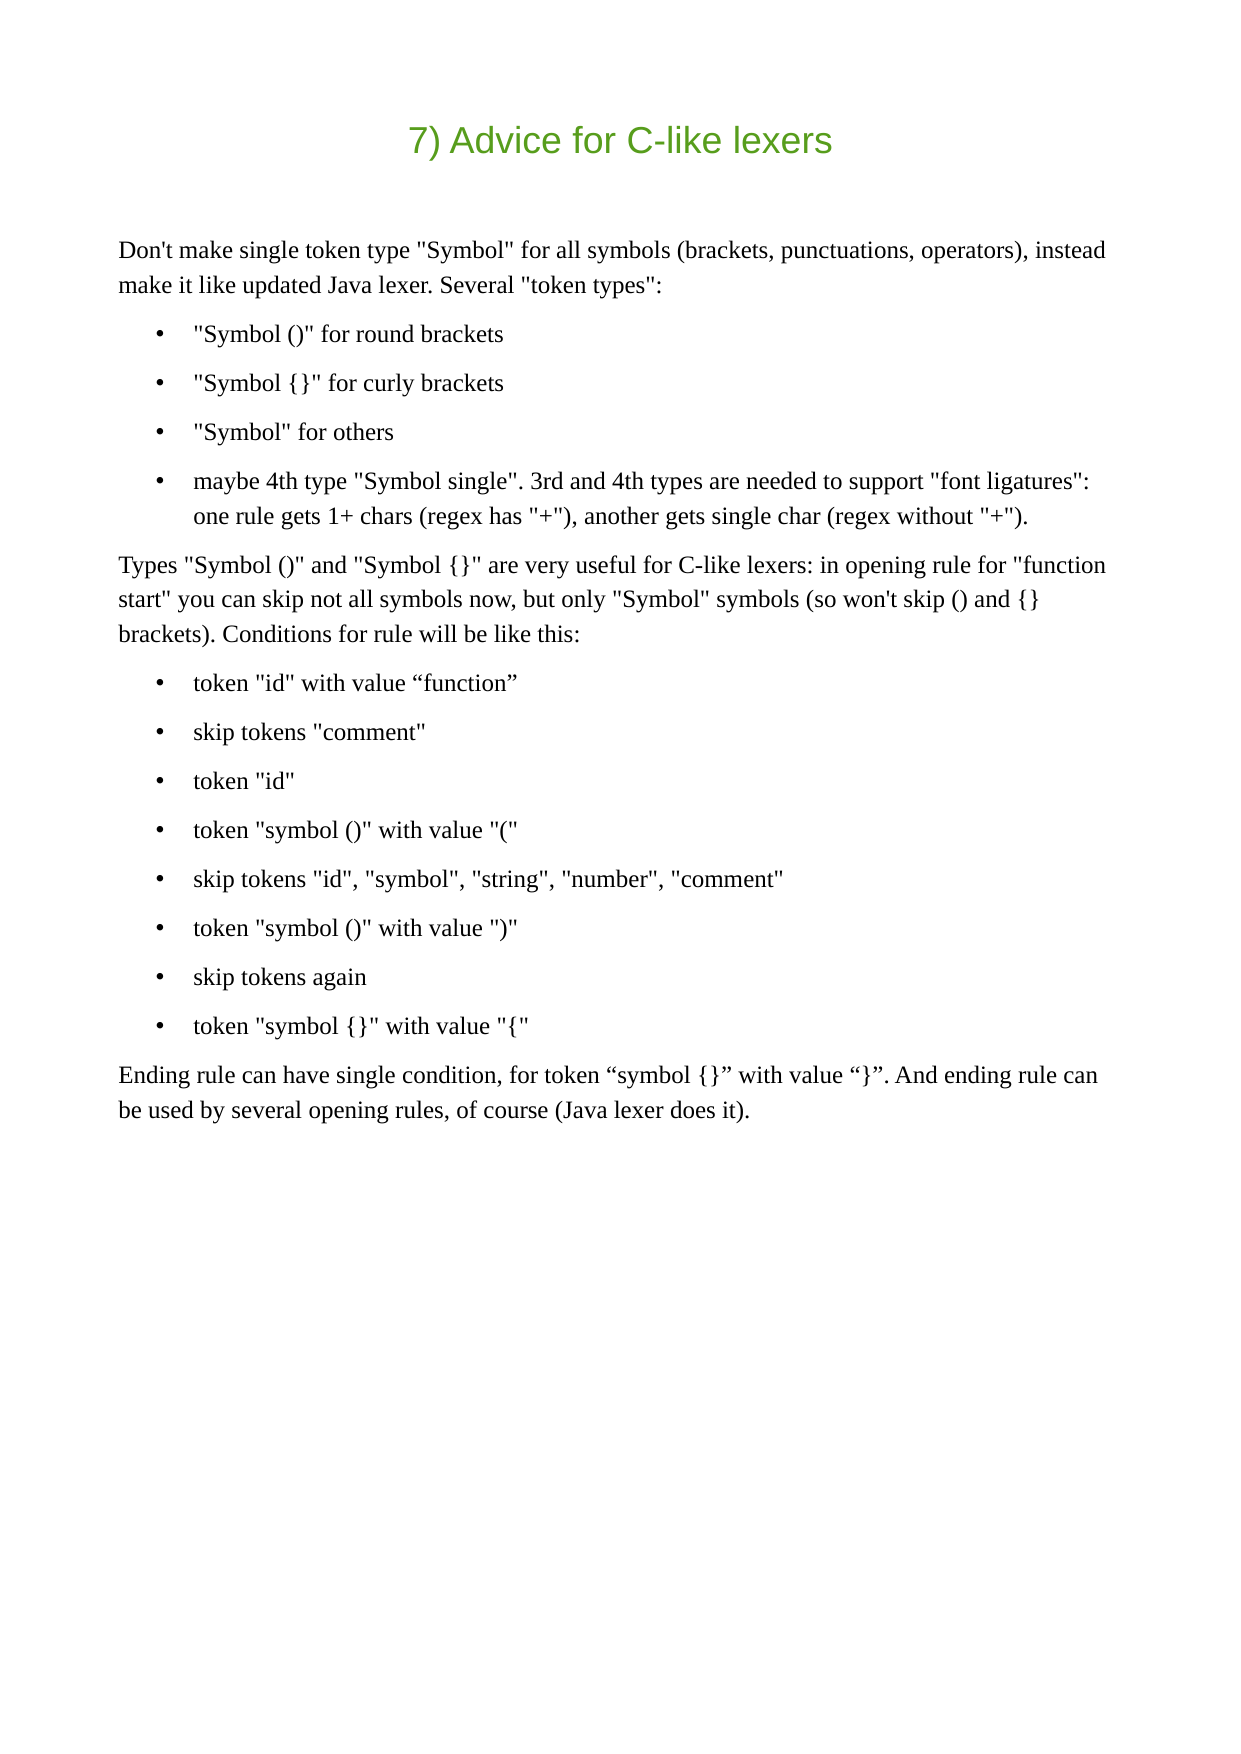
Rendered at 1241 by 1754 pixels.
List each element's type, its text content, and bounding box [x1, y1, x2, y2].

list token "id" with value “function” [156, 668, 1122, 697]
text Ending rule can have single condition, for token “symbol {}” with value “}”. And ending rule can be used by several opening rules, of course (Java lexer does it). [118, 1060, 1122, 1124]
list token "symbol {}" with value "{" [156, 1011, 1122, 1040]
list "Symbol {}" for curly brackets [156, 368, 1122, 397]
list skip tokens "id", "symbol", "string", "number", "comment" [156, 864, 1122, 893]
list skip tokens again [156, 962, 1122, 991]
text Don't make single token type "Symbol" for all symbols (brackets, punctuations, operators), instead make it like updated Java lexer. Several "token types": [118, 236, 1122, 299]
list token "symbol ()" with value ")" [156, 913, 1122, 942]
list token "id" [156, 766, 1122, 795]
subtitle 7) Advice for C-like lexers [118, 118, 1122, 161]
text Types "Symbol ()" and "Symbol {}" are very useful for C-like lexers: in opening rule for "function start" you can skip not all symbols now, but only "Symbol" symbols (so won't skip () and {} brackets). Conditions for rule will be like this: [118, 550, 1122, 648]
list skip tokens "comment" [156, 717, 1122, 746]
list "Symbol" for others [156, 417, 1122, 446]
list token "symbol ()" with value "(" [156, 815, 1122, 844]
list maybe 4th type "Symbol single". 3rd and 4th types are needed to support "font ligatures": one rule gets 1+ chars (regex has "+"), another gets single char (regex without "+"). [156, 466, 1122, 529]
list "Symbol ()" for round brackets [156, 319, 1122, 348]
